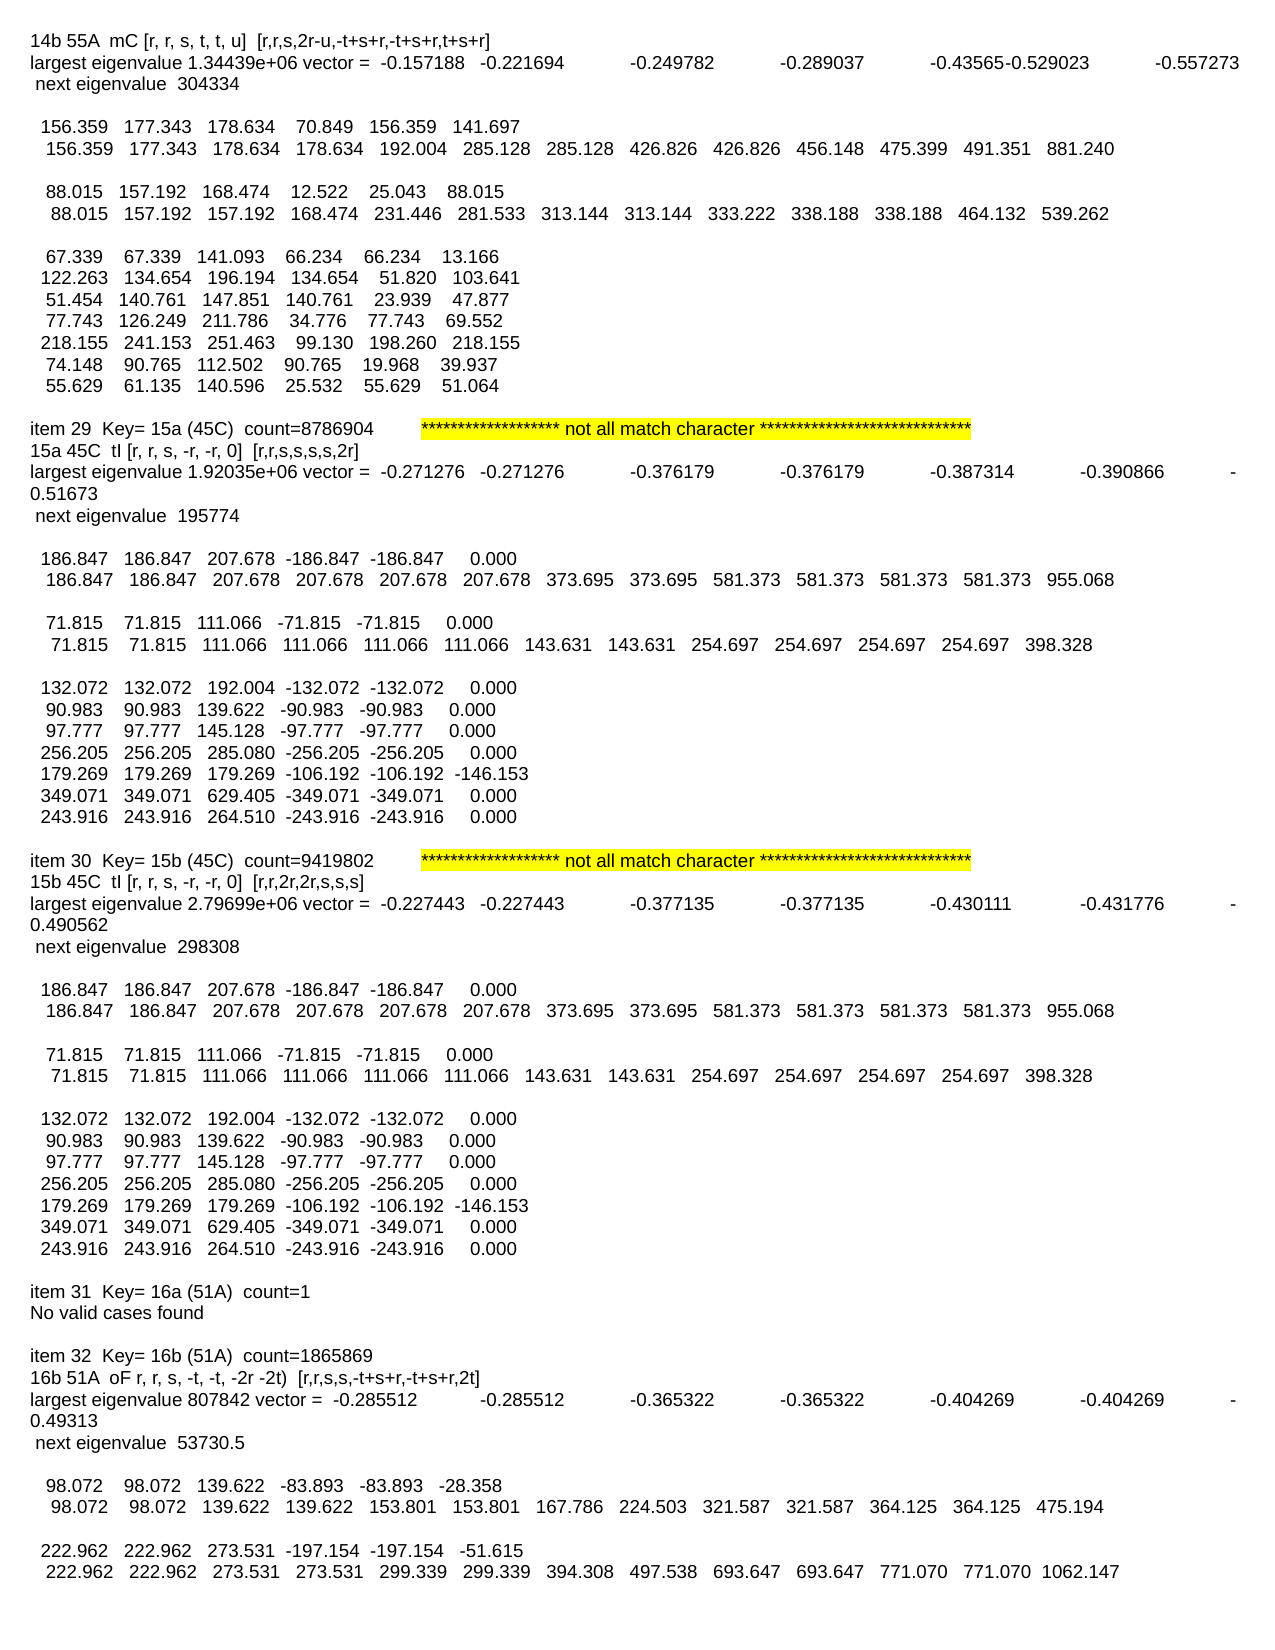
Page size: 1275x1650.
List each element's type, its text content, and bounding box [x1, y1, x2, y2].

text 186.847 186.847 207.678 -186.847 -186.847 0.000 [30, 979, 1245, 1000]
text 186.847 186.847 207.678 -186.847 -186.847 0.000 [30, 547, 1245, 569]
text 77.743 126.249 211.786 34.776 77.743 69.552 [30, 310, 1245, 332]
text 349.071 349.071 629.405 -349.071 -349.071 0.000 [30, 785, 1245, 806]
text 218.155 241.153 251.463 99.130 198.260 218.155 [30, 332, 1245, 353]
text next eigenvalue 298308 [30, 936, 1245, 957]
text 186.847 186.847 207.678 207.678 207.678 207.678 373.695 373.695 581.373 581.373 581.373 581.373 955.068 [30, 569, 1245, 591]
text 122.263 134.654 196.194 134.654 51.820 103.641 [30, 267, 1245, 289]
text largest eigenvalue 2.79699e+06 vector = -0.227443 -0.227443 -0.377135 -0.377135 -0.430111 -0.431776 -0.490562 [30, 892, 1245, 936]
text next eigenvalue 195774 [30, 504, 1245, 526]
text 14b 55A mC [r, r, s, t, t, u] [r,r,s,2r-u,-t+s+r,-t+s+r,t+s+r] [30, 30, 1245, 52]
text item 32 Key= 16b (51A) count=1865869 [30, 1345, 1245, 1367]
text 71.815 71.815 111.066 -71.815 -71.815 0.000 [30, 1043, 1245, 1065]
text 90.983 90.983 139.622 -90.983 -90.983 0.000 [30, 698, 1245, 720]
text 97.777 97.777 145.128 -97.777 -97.777 0.000 [30, 720, 1245, 742]
text 222.962 222.962 273.531 -197.154 -197.154 -51.615 [30, 1539, 1245, 1561]
text 243.916 243.916 264.510 -243.916 -243.916 0.000 [30, 806, 1245, 828]
text 132.072 132.072 192.004 -132.072 -132.072 0.000 [30, 677, 1245, 698]
text 222.962 222.962 273.531 273.531 299.339 299.339 394.308 497.538 693.647 693.647 771.070 771.070 1062.147 [30, 1561, 1245, 1582]
text 156.359 177.343 178.634 178.634 192.004 285.128 285.128 426.826 426.826 456.148 475.399 491.351 881.240 [30, 138, 1245, 159]
text largest eigenvalue 1.92035e+06 vector = -0.271276 -0.271276 -0.376179 -0.376179 -0.387314 -0.390866 -0.51673 [30, 461, 1245, 504]
text item 31 Key= 16a (51A) count=1 [30, 1281, 1245, 1302]
text 71.815 71.815 111.066 -71.815 -71.815 0.000 [30, 612, 1245, 634]
text 98.072 98.072 139.622 -83.893 -83.893 -28.358 [30, 1475, 1245, 1496]
text 156.359 177.343 178.634 70.849 156.359 141.697 [30, 116, 1245, 138]
text 88.015 157.192 168.474 12.522 25.043 88.015 [30, 181, 1245, 202]
text 186.847 186.847 207.678 207.678 207.678 207.678 373.695 373.695 581.373 581.373 581.373 581.373 955.068 [30, 1000, 1245, 1022]
text 55.629 61.135 140.596 25.532 55.629 51.064 [30, 375, 1245, 397]
text 179.269 179.269 179.269 -106.192 -106.192 -146.153 [30, 1194, 1245, 1216]
text 15a 45C tI [r, r, s, -r, -r, 0] [r,r,s,s,s,s,2r] [30, 440, 1245, 461]
text 90.983 90.983 139.622 -90.983 -90.983 0.000 [30, 1130, 1245, 1151]
text 179.269 179.269 179.269 -106.192 -106.192 -146.153 [30, 763, 1245, 785]
text 132.072 132.072 192.004 -132.072 -132.072 0.000 [30, 1108, 1245, 1130]
text 256.205 256.205 285.080 -256.205 -256.205 0.000 [30, 1173, 1245, 1194]
text largest eigenvalue 807842 vector = -0.285512 -0.285512 -0.365322 -0.365322 -0.404269 -0.404269 -0.49313 [30, 1388, 1245, 1432]
text 349.071 349.071 629.405 -349.071 -349.071 0.000 [30, 1216, 1245, 1237]
text 67.339 67.339 141.093 66.234 66.234 13.166 [30, 246, 1245, 267]
text No valid cases found [30, 1302, 1245, 1324]
text 98.072 98.072 139.622 139.622 153.801 153.801 167.786 224.503 321.587 321.587 364.125 364.125 475.194 [30, 1496, 1245, 1518]
text item 29 Key= 15a (45C) count=8786904 ******************* not all match character ***************************** [30, 418, 1245, 440]
text 71.815 71.815 111.066 111.066 111.066 111.066 143.631 143.631 254.697 254.697 254.697 254.697 398.328 [30, 1065, 1245, 1087]
text 51.454 140.761 147.851 140.761 23.939 47.877 [30, 289, 1245, 310]
text next eigenvalue 304334 [30, 73, 1245, 95]
text 15b 45C tI [r, r, s, -r, -r, 0] [r,r,2r,2r,s,s,s] [30, 871, 1245, 892]
text 97.777 97.777 145.128 -97.777 -97.777 0.000 [30, 1151, 1245, 1173]
text 16b 51A oF r, r, s, -t, -t, -2r -2t) [r,r,s,s,-t+s+r,-t+s+r,2t] [30, 1367, 1245, 1388]
text largest eigenvalue 1.34439e+06 vector = -0.157188 -0.221694 -0.249782 -0.289037 -0.43565 -0.529023 -0.557273 [30, 52, 1245, 73]
text next eigenvalue 53730.5 [30, 1432, 1245, 1453]
text 88.015 157.192 157.192 168.474 231.446 281.533 313.144 313.144 333.222 338.188 338.188 464.132 539.262 [30, 202, 1245, 224]
text 71.815 71.815 111.066 111.066 111.066 111.066 143.631 143.631 254.697 254.697 254.697 254.697 398.328 [30, 634, 1245, 655]
text item 30 Key= 15b (45C) count=9419802 ******************* not all match character ***************************** [30, 849, 1245, 871]
text 243.916 243.916 264.510 -243.916 -243.916 0.000 [30, 1237, 1245, 1259]
text 74.148 90.765 112.502 90.765 19.968 39.937 [30, 353, 1245, 375]
text 256.205 256.205 285.080 -256.205 -256.205 0.000 [30, 742, 1245, 763]
